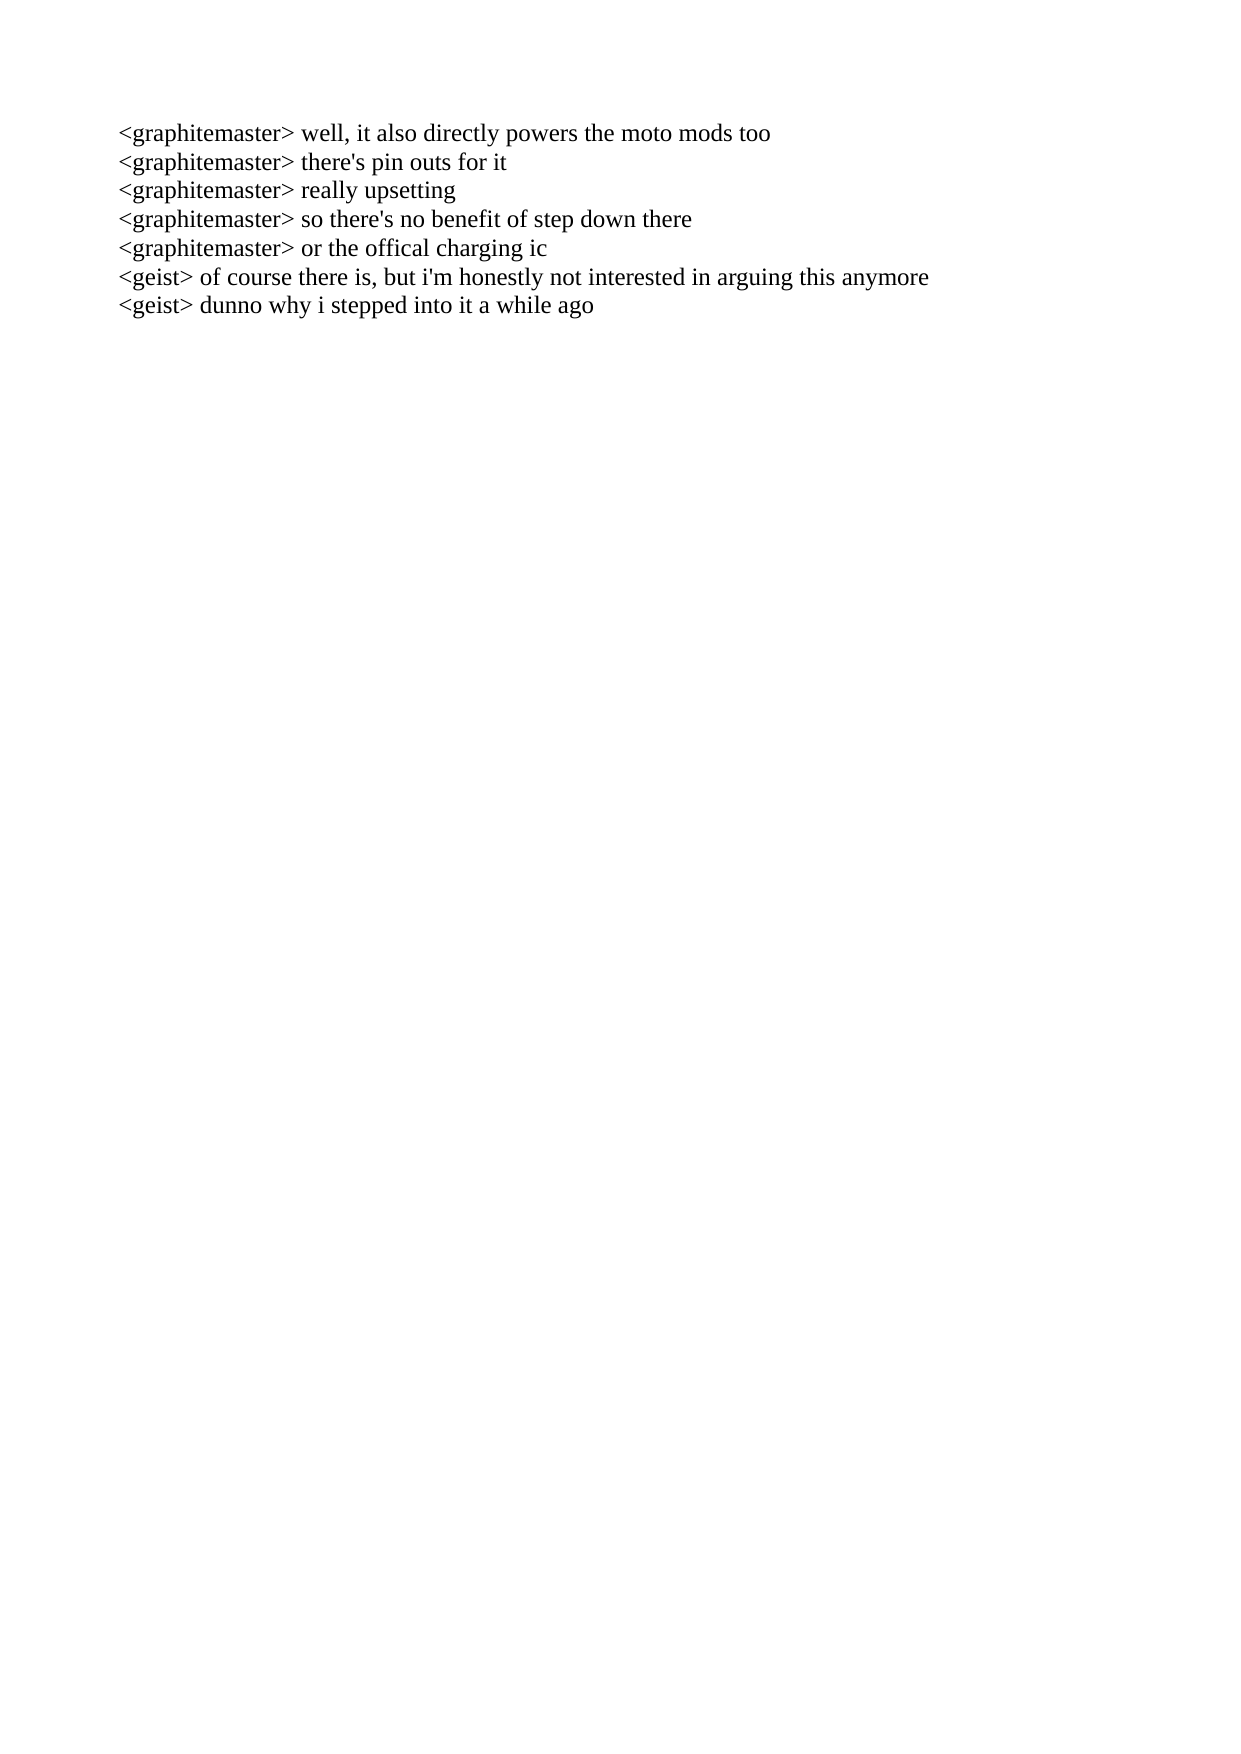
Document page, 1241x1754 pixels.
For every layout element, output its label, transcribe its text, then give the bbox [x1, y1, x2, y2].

text <graphitemaster> or the offical charging ic [118, 233, 1122, 262]
text <geist> dunno why i stepped into it a while ago [118, 291, 1122, 319]
text <graphitemaster> well, it also directly powers the moto mods too [118, 118, 1122, 147]
text <graphitemaster> there's pin outs for it [118, 147, 1122, 176]
text <graphitemaster> so there's no benefit of step down there [118, 204, 1122, 233]
text <graphitemaster> really upsetting [118, 176, 1122, 204]
text <geist> of course there is, but i'm honestly not interested in arguing this anymore [118, 262, 1122, 291]
